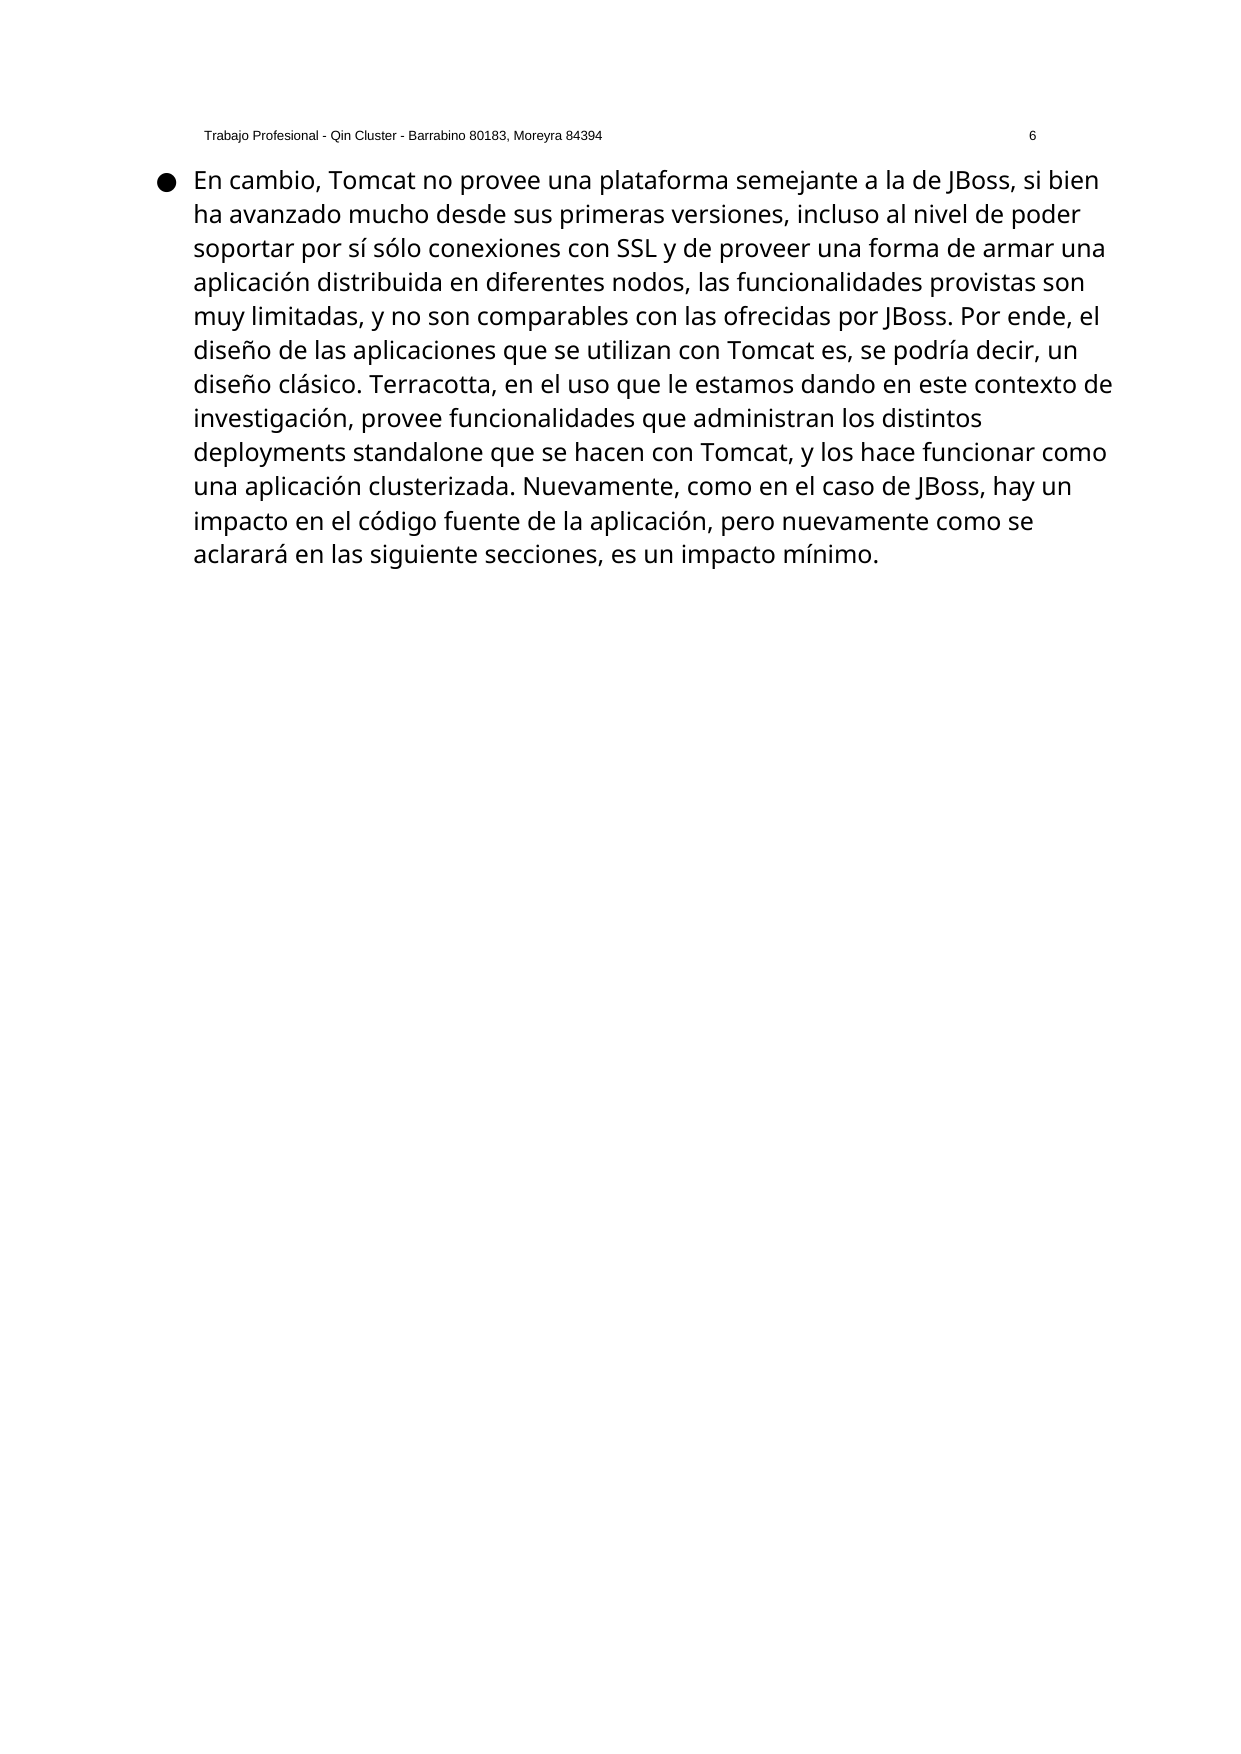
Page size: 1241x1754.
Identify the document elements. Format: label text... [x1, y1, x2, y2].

list En cambio, Tomcat no provee una plataforma semejante a la de JBoss, si bien ha avanzado mucho desde sus primeras versiones, incluso al nivel de poder soportar por sí sólo conexiones con SSL y de proveer una forma de armar una aplicación distribuida en diferentes nodos, las funcionalidades provistas son muy limitadas, y no son comparables con las ofrecidas por JBoss. Por ende, el diseño de las aplicaciones que se utilizan con Tomcat es, se podría decir, un diseño clásico. Terracotta, en el uso que le estamos dando en este contexto de investigación, provee funcionalidades que administran los distintos deployments standalone que se hacen con Tomcat, y los hace funcionar como una aplicación clusterizada. Nuevamente, como en el caso de JBoss, hay un impacto en el código fuente de la aplicación, pero nuevamente como se aclarará en las siguiente secciones, es un impacto mínimo. [156, 162, 1122, 571]
